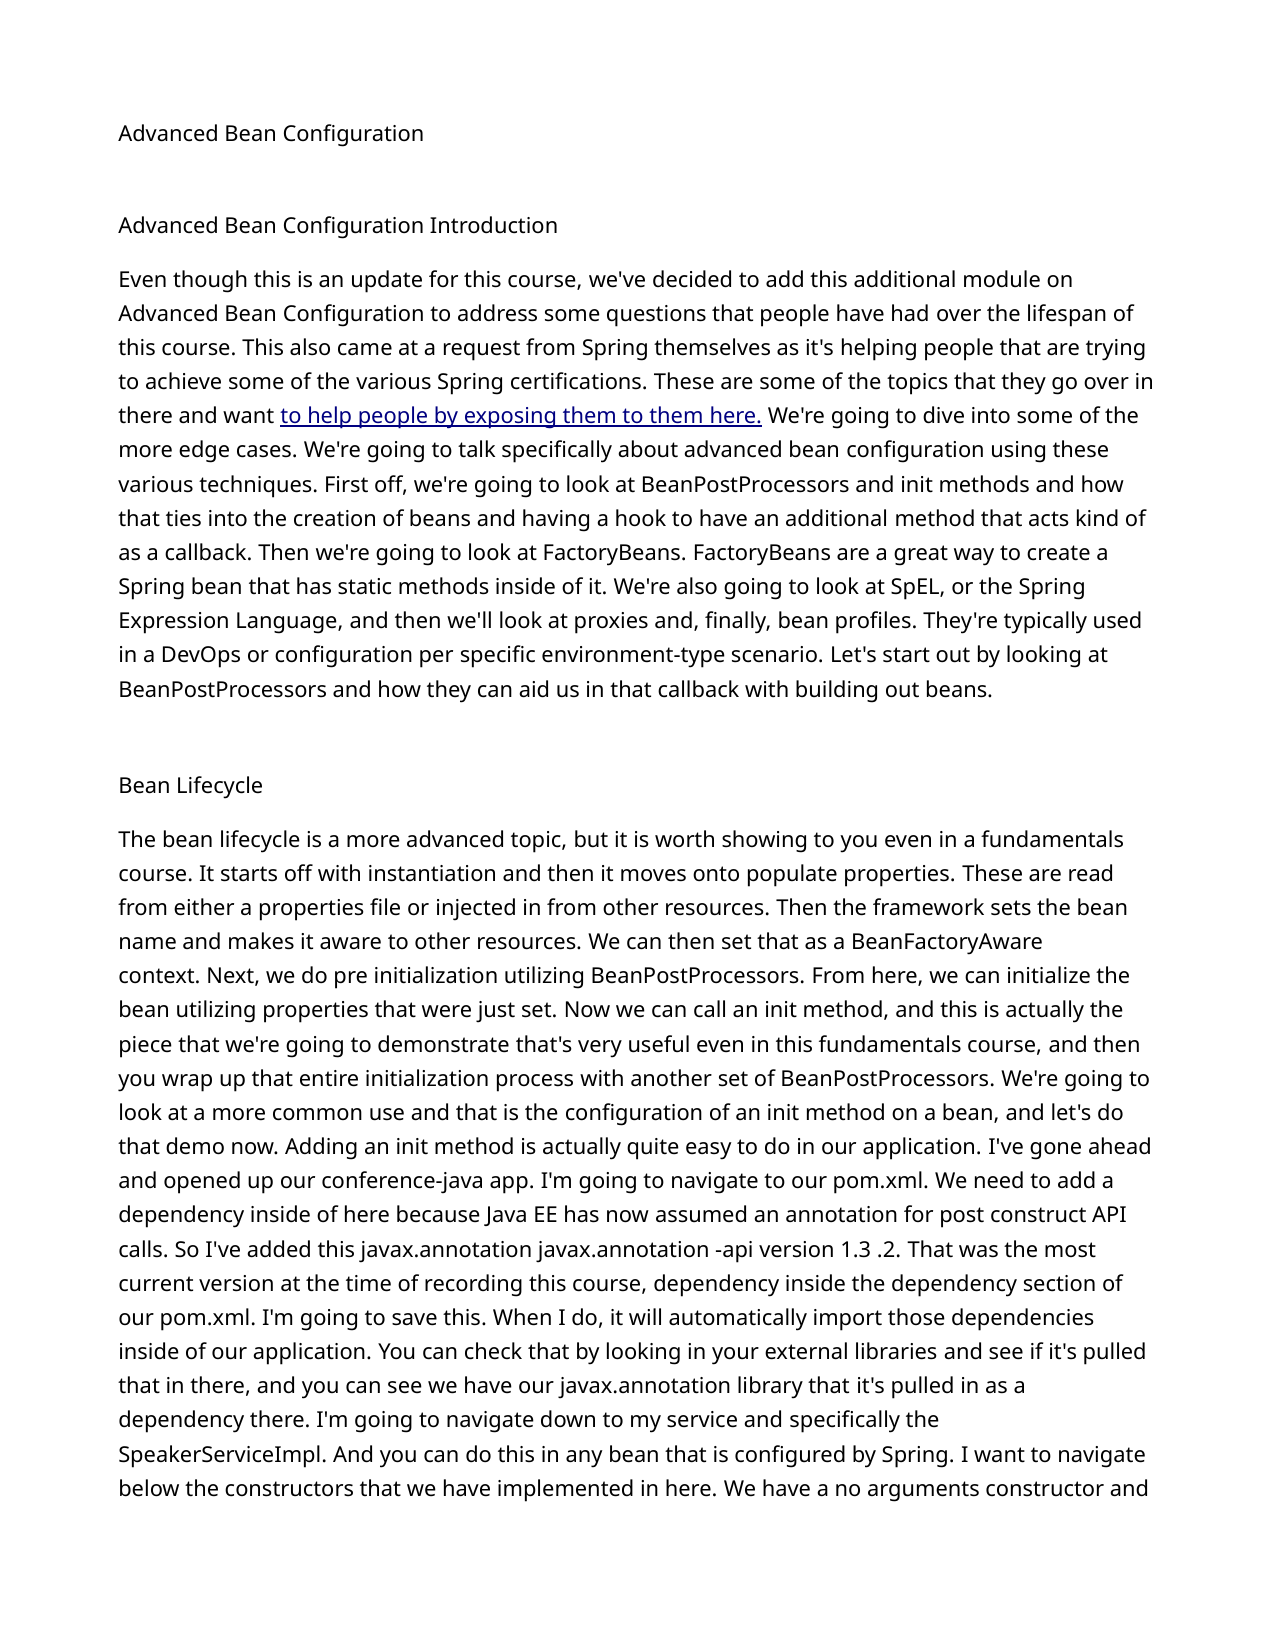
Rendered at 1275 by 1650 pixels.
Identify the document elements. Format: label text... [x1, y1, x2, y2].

subtitle Advanced Bean Configuration Introduction [118, 210, 1157, 240]
text The bean lifecycle is a more advanced topic, but it is worth showing to you even in a fundamentals course. It starts off with instantiation and then it moves onto populate properties. These are read from either a properties file or injected in from other resources. Then the framework sets the bean name and makes it aware to other resources. We can then set that as a BeanFactoryAware context. Next, we do pre initialization utilizing BeanPostProcessors. From here, we can initialize the bean utilizing properties that were just set. Now we can call an init method, and this is actually the piece that we're going to demonstrate that's very useful even in this fundamentals course, and then you wrap up that entire initialization process with another set of BeanPostProcessors. We're going to look at a more common use and that is the configuration of an init method on a bean, and let's do that demo now. Adding an init method is actually quite easy to do in our application. I've gone ahead and opened up our conference-java app. I'm going to navigate to our pom.xml. We need to add a dependency inside of here because Java EE has now assumed an annotation for post construct API calls. So I've added this javax.annotation javax.annotation -api version 1.3 .2. That was the most current version at the time of recording this course, dependency inside the dependency section of our pom.xml. I'm going to save this. When I do, it will automatically import those dependencies inside of our application. You can check that by looking in your external libraries and see if it's pulled that in there, and you can see we have our javax.annotation library that it's pulled in as a dependency there. I'm going to navigate down to my service and specifically the SpeakerServiceImpl. And you can do this in any bean that is configured by Spring. I want to navigate below the constructors that we have implemented in here. We have a no arguments constructor and [118, 823, 1157, 1502]
text Even though this is an update for this course, we've decided to add this additional module on Advanced Bean Configuration to address some questions that people have had over the lifespan of this course. This also came at a request from Spring themselves as it's helping people that are trying to achieve some of the various Spring certifications. These are some of the topics that they go over in there and want to help people by exposing them to them here. We're going to dive into some of the more edge cases. We're going to talk specifically about advanced bean configuration using these various techniques. First off, we're going to look at BeanPostProcessors and init methods and how that ties into the creation of beans and having a hook to have an additional method that acts kind of as a callback. Then we're going to look at FactoryBeans. FactoryBeans are a great way to create a Spring bean that has static methods inside of it. We're also going to look at SpEL, or the Spring Expression Language, and then we'll look at proxies and, finally, bean profiles. They're typically used in a DevOps or configuration per specific environment-type scenario. Let's start out by looking at BeanPostProcessors and how they can aid us in that callback with building out beans. [118, 264, 1157, 703]
subtitle Bean Lifecycle [118, 770, 1157, 800]
subtitle Advanced Bean Configuration [118, 118, 1157, 148]
